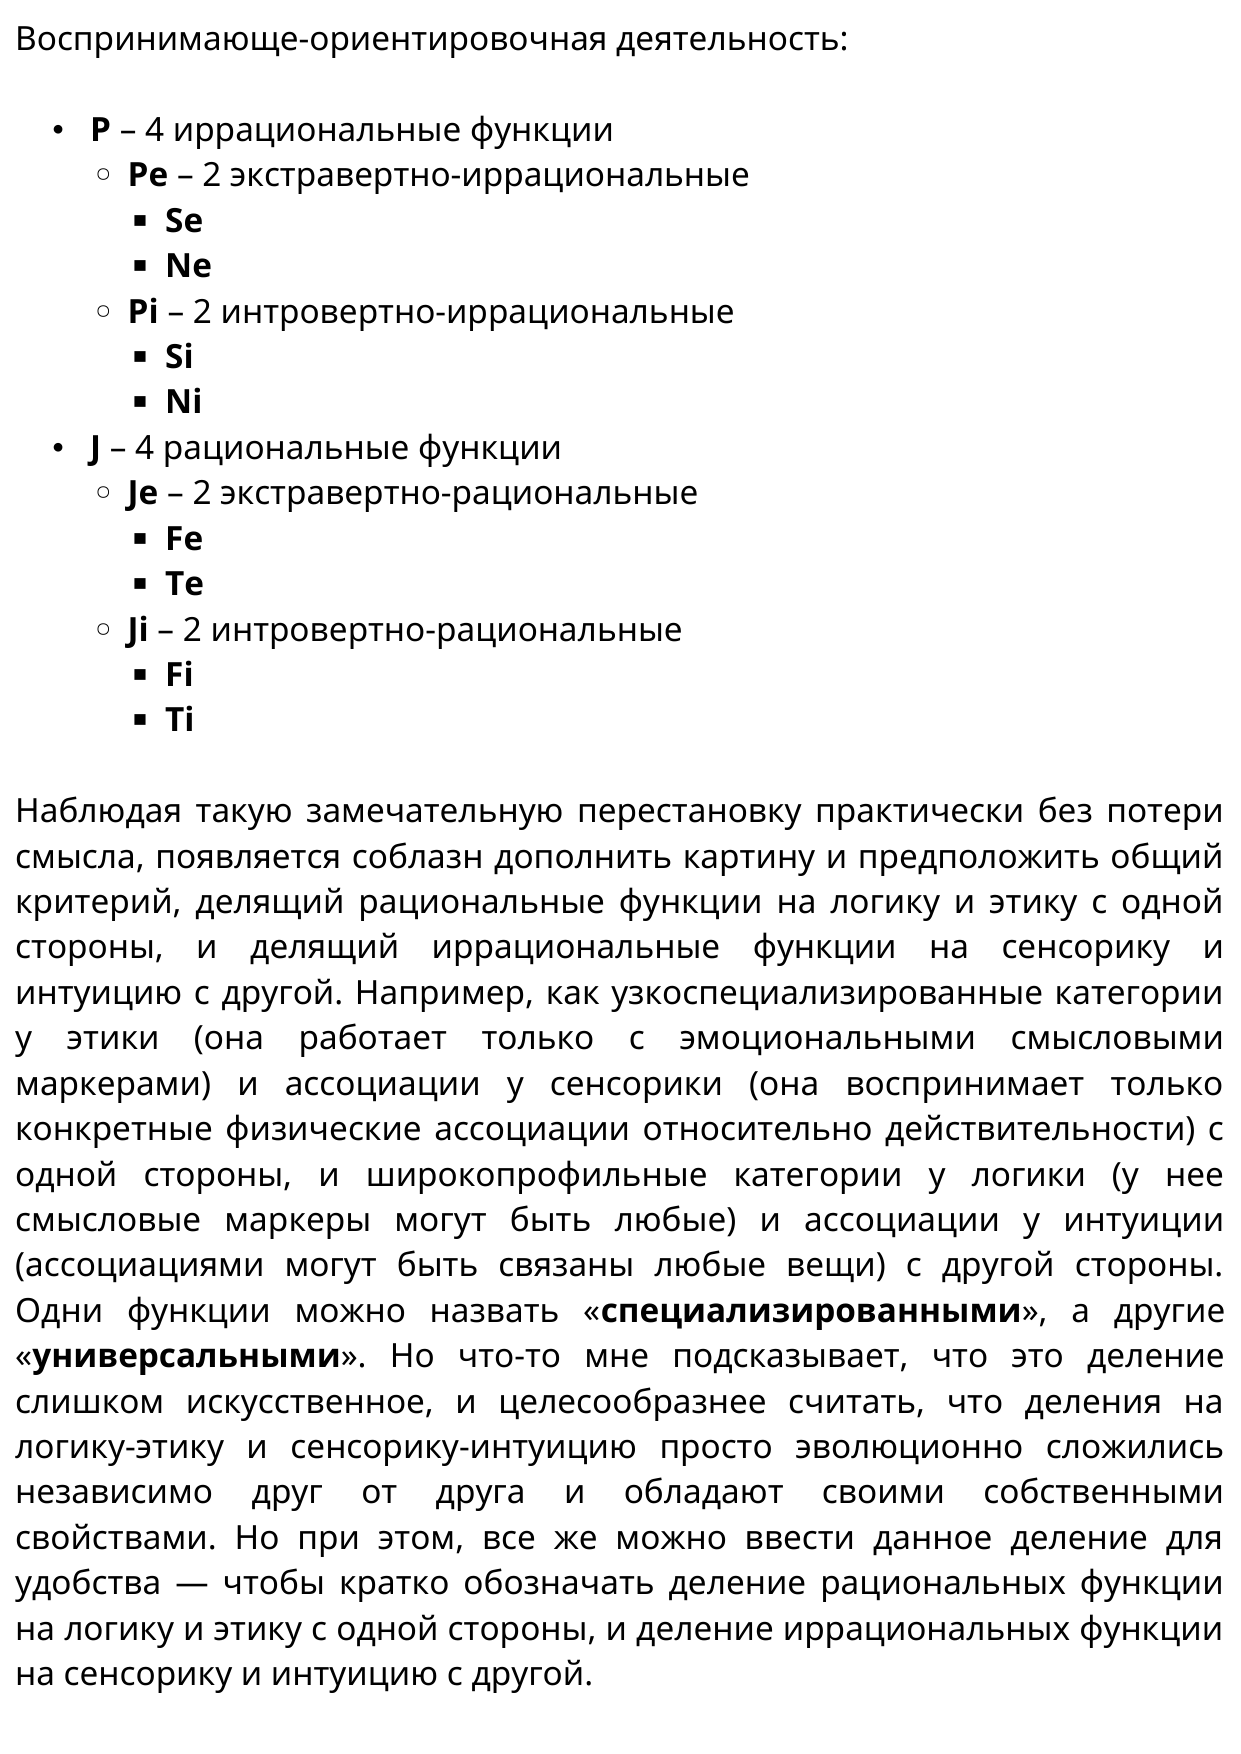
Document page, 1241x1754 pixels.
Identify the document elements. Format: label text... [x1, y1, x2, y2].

list J – 4 рациональные функции [52, 424, 1225, 469]
text Воспринимающе-ориентировочная деятельность: [15, 15, 1225, 60]
list Pe – 2 экстравертно-иррациональные [90, 151, 1225, 197]
text Наблюдая такую замечательную перестановку практически без потери смысла, появляется соблазн дополнить картину и предположить общий критерий, делящий рациональные функции на логику и этику с одной стороны, и делящий иррациональные функции на сенсорику и интуицию с другой. Например, как узкоспециализированные категории у этики (она работает только с эмоциональными смысловыми маркерами) и ассоциации у сенсорики (она воспринимает только конкретные физические ассоциации относительно действительности) с одной стороны, и широкопрофильные категории у логики (у нее смысловые маркеры могут быть любые) и ассоциации у интуиции (ассоциациями могут быть связаны любые вещи) с другой стороны. Одни функции можно назвать «специализированными», а другие «универсальными». Но что-то мне подсказывает, что это деление слишком искусственное, и целесообразнее считать, что деления на логику-этику и сенсорику-интуицию просто эволюционно сложились независимо друг от друга и обладают своими собственными свойствами. Но при этом, все же можно ввести данное деление для удобства — чтобы кратко обозначать деление рациональных функции на логику и этику с одной стороны, и деление иррациональных функции на сенсорику и интуицию с другой. [15, 787, 1225, 1695]
list Je – 2 экстравертно-рациональные [90, 469, 1225, 514]
list Ti [127, 696, 1225, 742]
list Ne [127, 242, 1225, 287]
list Si [127, 333, 1225, 378]
list Pi – 2 интровертно-иррациональные [90, 287, 1225, 333]
list Fi [127, 651, 1225, 696]
list Se [127, 197, 1225, 242]
list Ji – 2 интровертно-рациональные [90, 605, 1225, 651]
list Ni [127, 378, 1225, 424]
list Te [127, 560, 1225, 605]
list Fe [127, 514, 1225, 560]
list P – 4 иррациональные функции [52, 106, 1225, 151]
